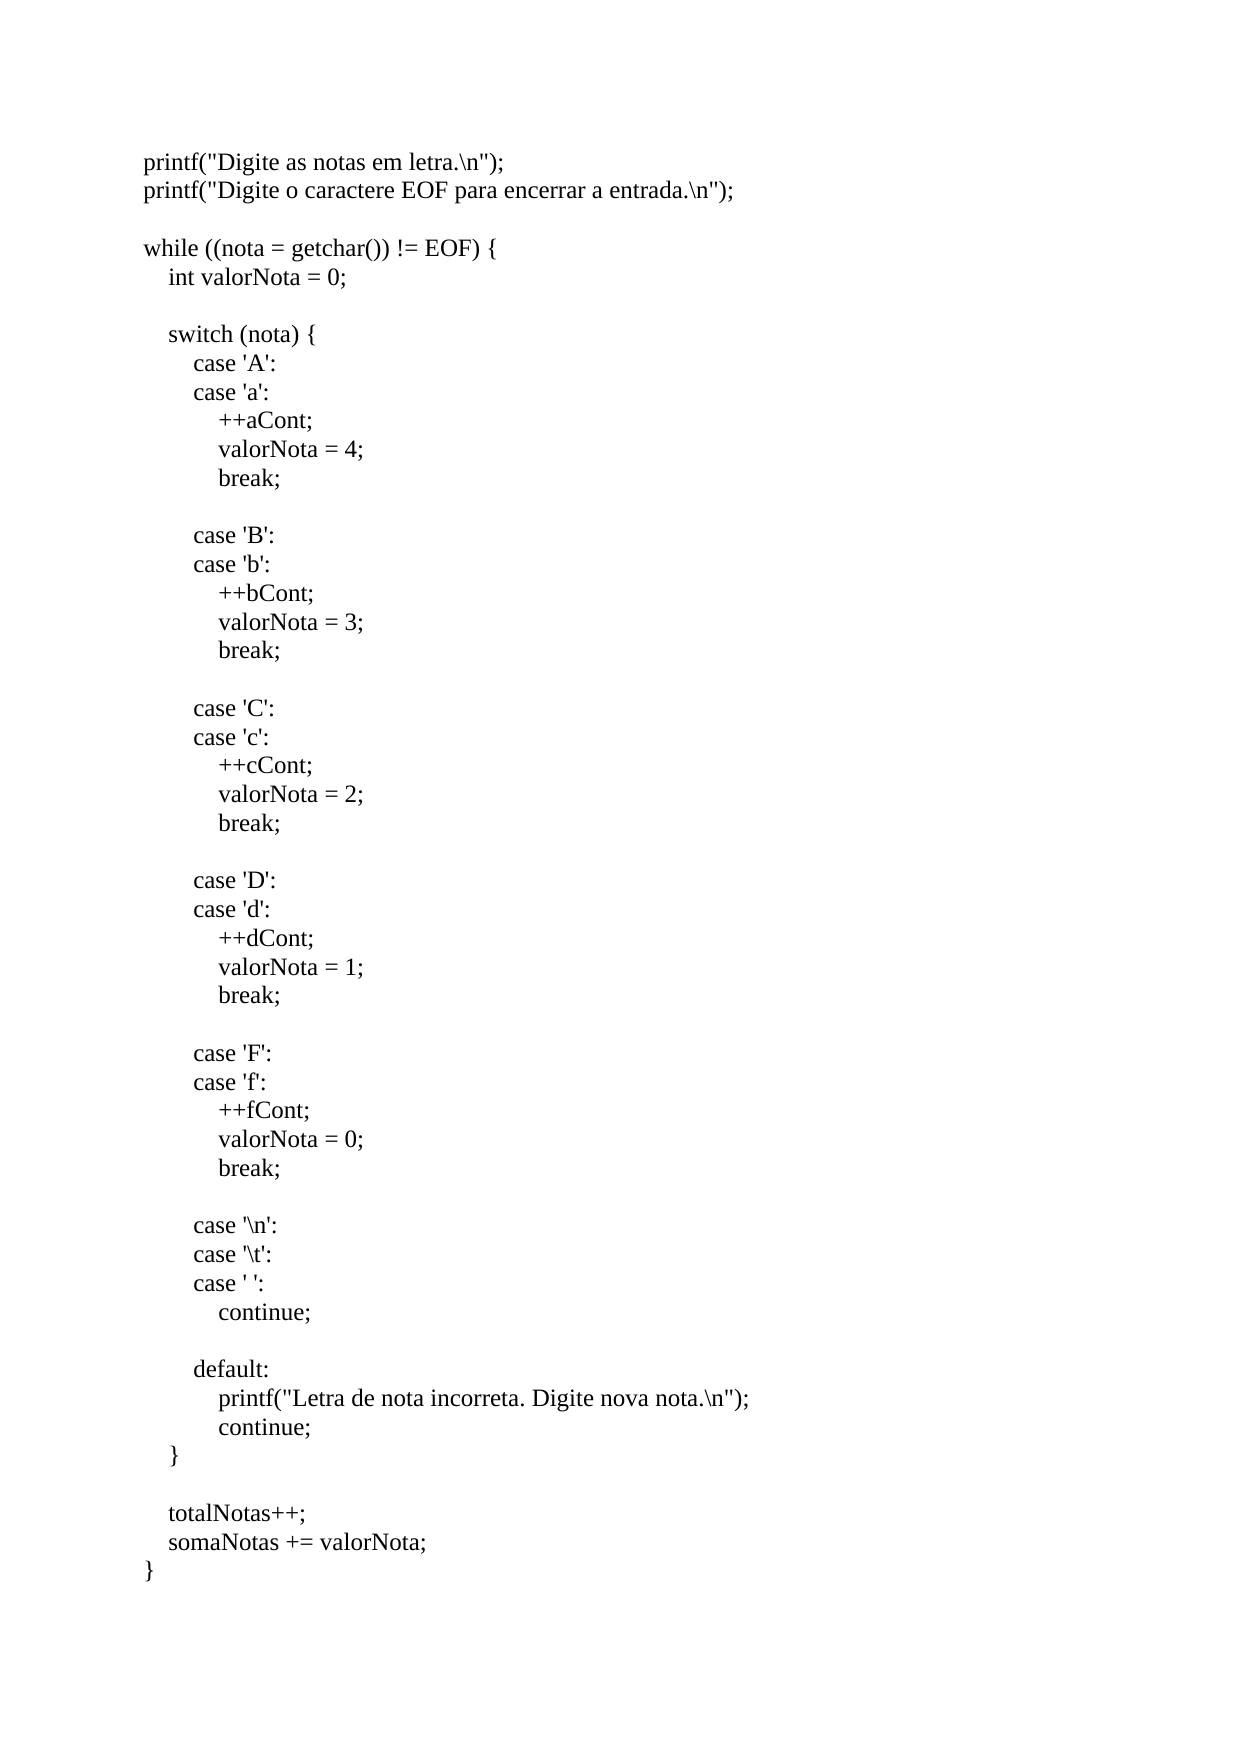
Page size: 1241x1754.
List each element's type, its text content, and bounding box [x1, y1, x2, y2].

text case 'C': [118, 693, 1122, 722]
text int valorNota = 0; [118, 262, 1122, 291]
text break; [118, 981, 1122, 1009]
text case '\t': [118, 1239, 1122, 1268]
text break; [118, 808, 1122, 837]
text continue; [118, 1297, 1122, 1326]
text break; [118, 636, 1122, 664]
text case 'B': [118, 521, 1122, 549]
text case 'f': [118, 1067, 1122, 1096]
text case 'b': [118, 549, 1122, 578]
text case ' ': [118, 1268, 1122, 1297]
text valorNota = 0; [118, 1124, 1122, 1153]
text ++fCont; [118, 1096, 1122, 1124]
text case 'c': [118, 722, 1122, 751]
text ++aCont; [118, 406, 1122, 434]
text } [118, 1441, 1122, 1469]
text case '\n': [118, 1211, 1122, 1239]
text case 'F': [118, 1038, 1122, 1067]
text ++cCont; [118, 751, 1122, 779]
text continue; [118, 1412, 1122, 1441]
text break; [118, 1153, 1122, 1182]
text case 'a': [118, 377, 1122, 406]
text valorNota = 3; [118, 607, 1122, 636]
text case 'D': [118, 866, 1122, 894]
text valorNota = 1; [118, 952, 1122, 981]
text case 'd': [118, 894, 1122, 923]
text valorNota = 2; [118, 779, 1122, 808]
text switch (nota) { [118, 319, 1122, 348]
text valorNota = 4; [118, 434, 1122, 463]
text totalNotas++; [118, 1498, 1122, 1527]
text while ((nota = getchar()) != EOF) { [118, 233, 1122, 262]
text printf("Digite as notas em letra.\n"); [118, 147, 1122, 176]
text break; [118, 463, 1122, 492]
text case 'A': [118, 348, 1122, 377]
text printf("Letra de nota incorreta. Digite nova nota.\n"); [118, 1383, 1122, 1412]
text default: [118, 1354, 1122, 1383]
text somaNotas += valorNota; [118, 1527, 1122, 1556]
text ++dCont; [118, 923, 1122, 952]
text ++bCont; [118, 578, 1122, 607]
text } [118, 1556, 1122, 1584]
text printf("Digite o caractere EOF para encerrar a entrada.\n"); [118, 176, 1122, 204]
